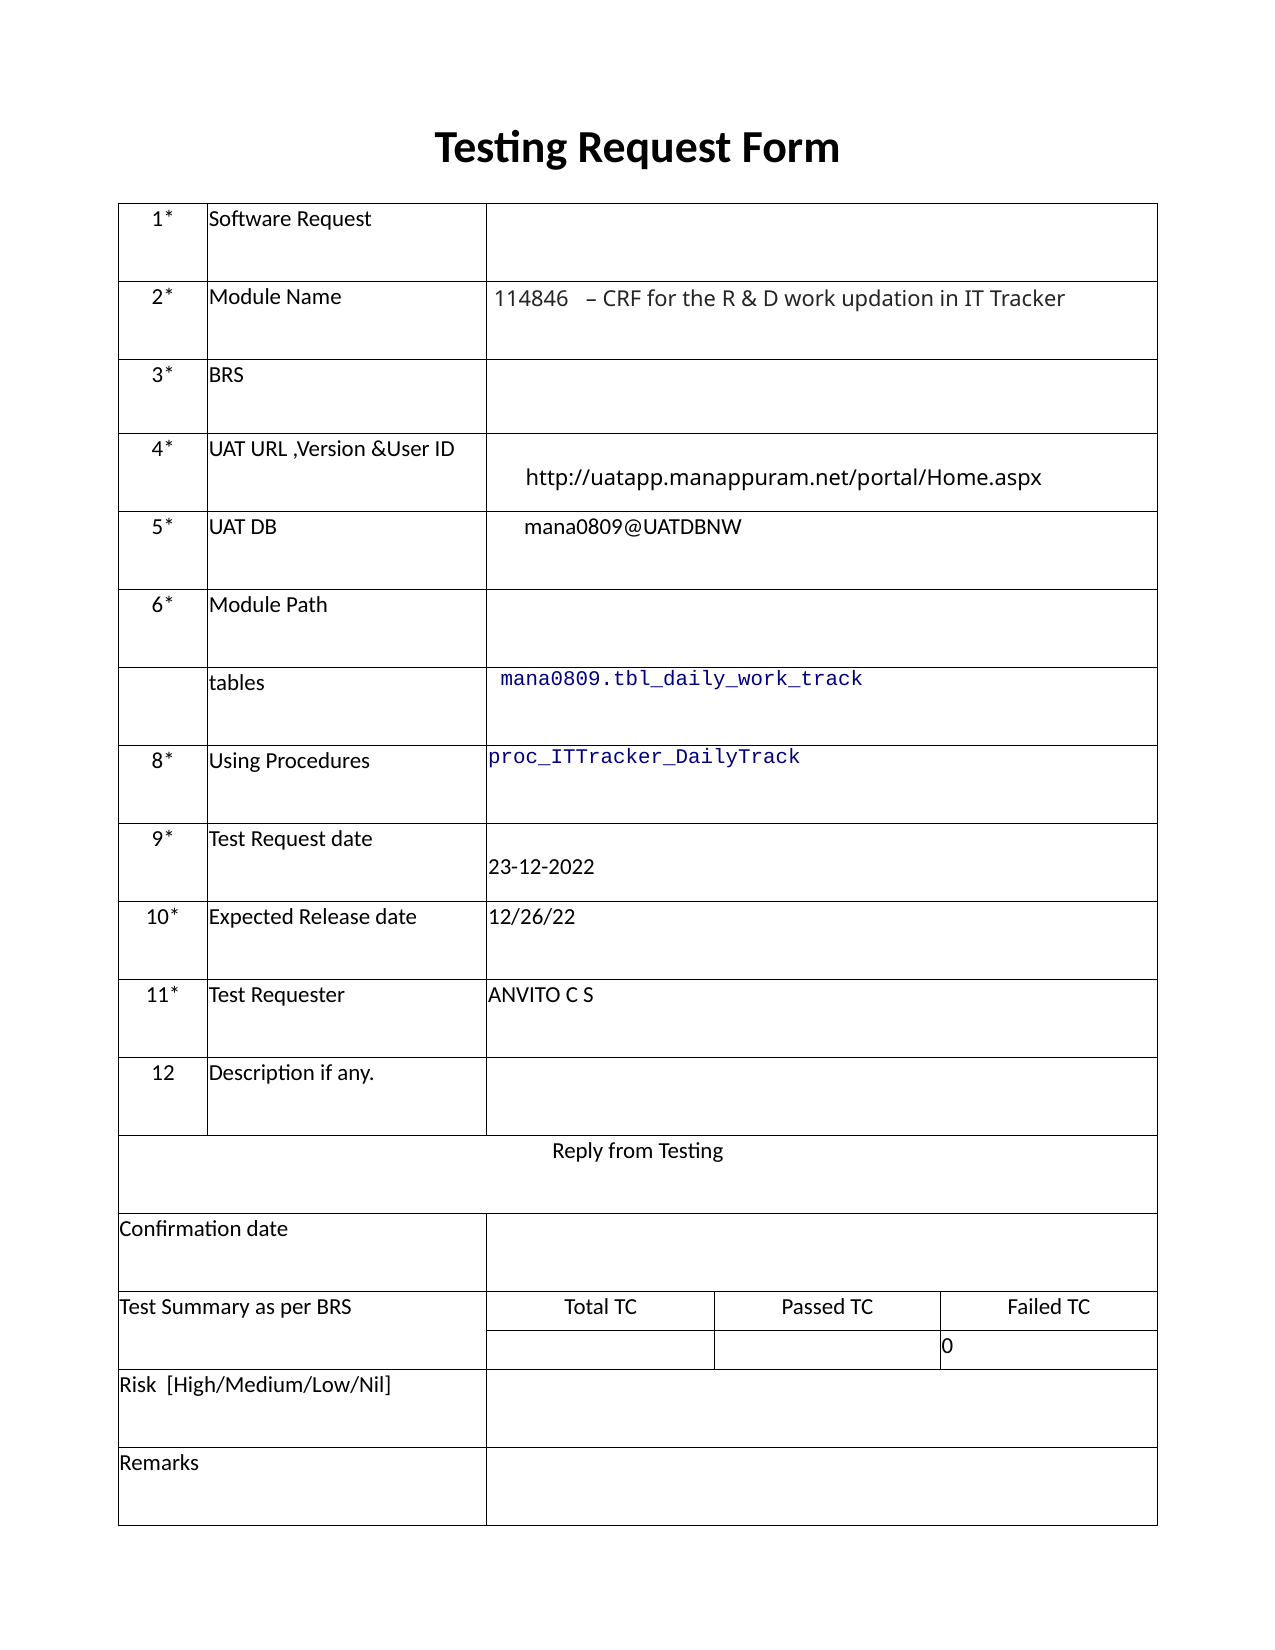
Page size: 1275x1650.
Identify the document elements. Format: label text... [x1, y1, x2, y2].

table_cell [487, 1331, 714, 1369]
table_cell Description if any. [208, 1058, 486, 1135]
table_cell 0 [941, 1331, 1157, 1369]
table_cell 12 [119, 1058, 207, 1135]
table_cell Reply from Testing [119, 1136, 1157, 1213]
table_cell Risk [High/Medium/Low/Nil] [119, 1370, 486, 1447]
table_header 1* [119, 204, 207, 281]
table_cell [487, 1448, 1157, 1525]
table_cell tables [208, 668, 486, 745]
table_cell Total TC [487, 1292, 714, 1330]
table_cell 26/12/22 [487, 902, 1157, 979]
table_cell Test Requester [208, 980, 486, 1057]
table_cell 8* [119, 746, 207, 823]
table_cell mana0809.tbl_daily_work_track [487, 668, 1157, 745]
table_cell 6* [119, 590, 207, 667]
table_cell BRS [208, 360, 486, 433]
table_cell Confirmation date [119, 1214, 486, 1291]
text Testing Request Form [118, 118, 1157, 174]
table_header [487, 204, 1157, 281]
table_cell Failed TC [941, 1292, 1157, 1330]
table_cell Module Name [208, 282, 486, 359]
table_cell [119, 668, 207, 745]
table_cell 114846 – CRF for the R & D work updation in IT Tracker [487, 282, 1157, 359]
table_cell 23-12-2022 [487, 824, 1157, 901]
table_cell http://uatapp.manappuram.net/portal/Home.aspx [487, 434, 1157, 511]
table_header Software Request [208, 204, 486, 281]
table_cell Module Path [208, 590, 486, 667]
table_cell [487, 1058, 1157, 1135]
table_cell Using Procedures [208, 746, 486, 823]
table_cell [487, 590, 1157, 667]
table_cell 5* [119, 512, 207, 589]
table_cell UAT URL ,Version &User ID [208, 434, 486, 511]
table_cell [715, 1331, 940, 1369]
table_cell 4* [119, 434, 207, 511]
table_cell proc_ITTracker_DailyTrack [487, 746, 1157, 823]
table_cell Passed TC [715, 1292, 940, 1330]
table_cell 3* [119, 360, 207, 433]
table_cell Expected Release date [208, 902, 486, 979]
table_cell 2* [119, 282, 207, 359]
table_cell [487, 1370, 1157, 1447]
table_cell Test Request date [208, 824, 486, 901]
table_cell mana0809@UATDBNW [487, 512, 1157, 589]
table_cell ANVITO C S [487, 980, 1157, 1057]
table_cell 10* [119, 902, 207, 979]
table_cell [487, 1214, 1157, 1291]
table_cell Test Summary as per BRS [119, 1292, 486, 1369]
table_cell 9* [119, 824, 207, 901]
table_cell Remarks [119, 1448, 486, 1525]
table_cell UAT DB [208, 512, 486, 589]
table_cell 11* [119, 980, 207, 1057]
table_cell [487, 360, 1157, 433]
